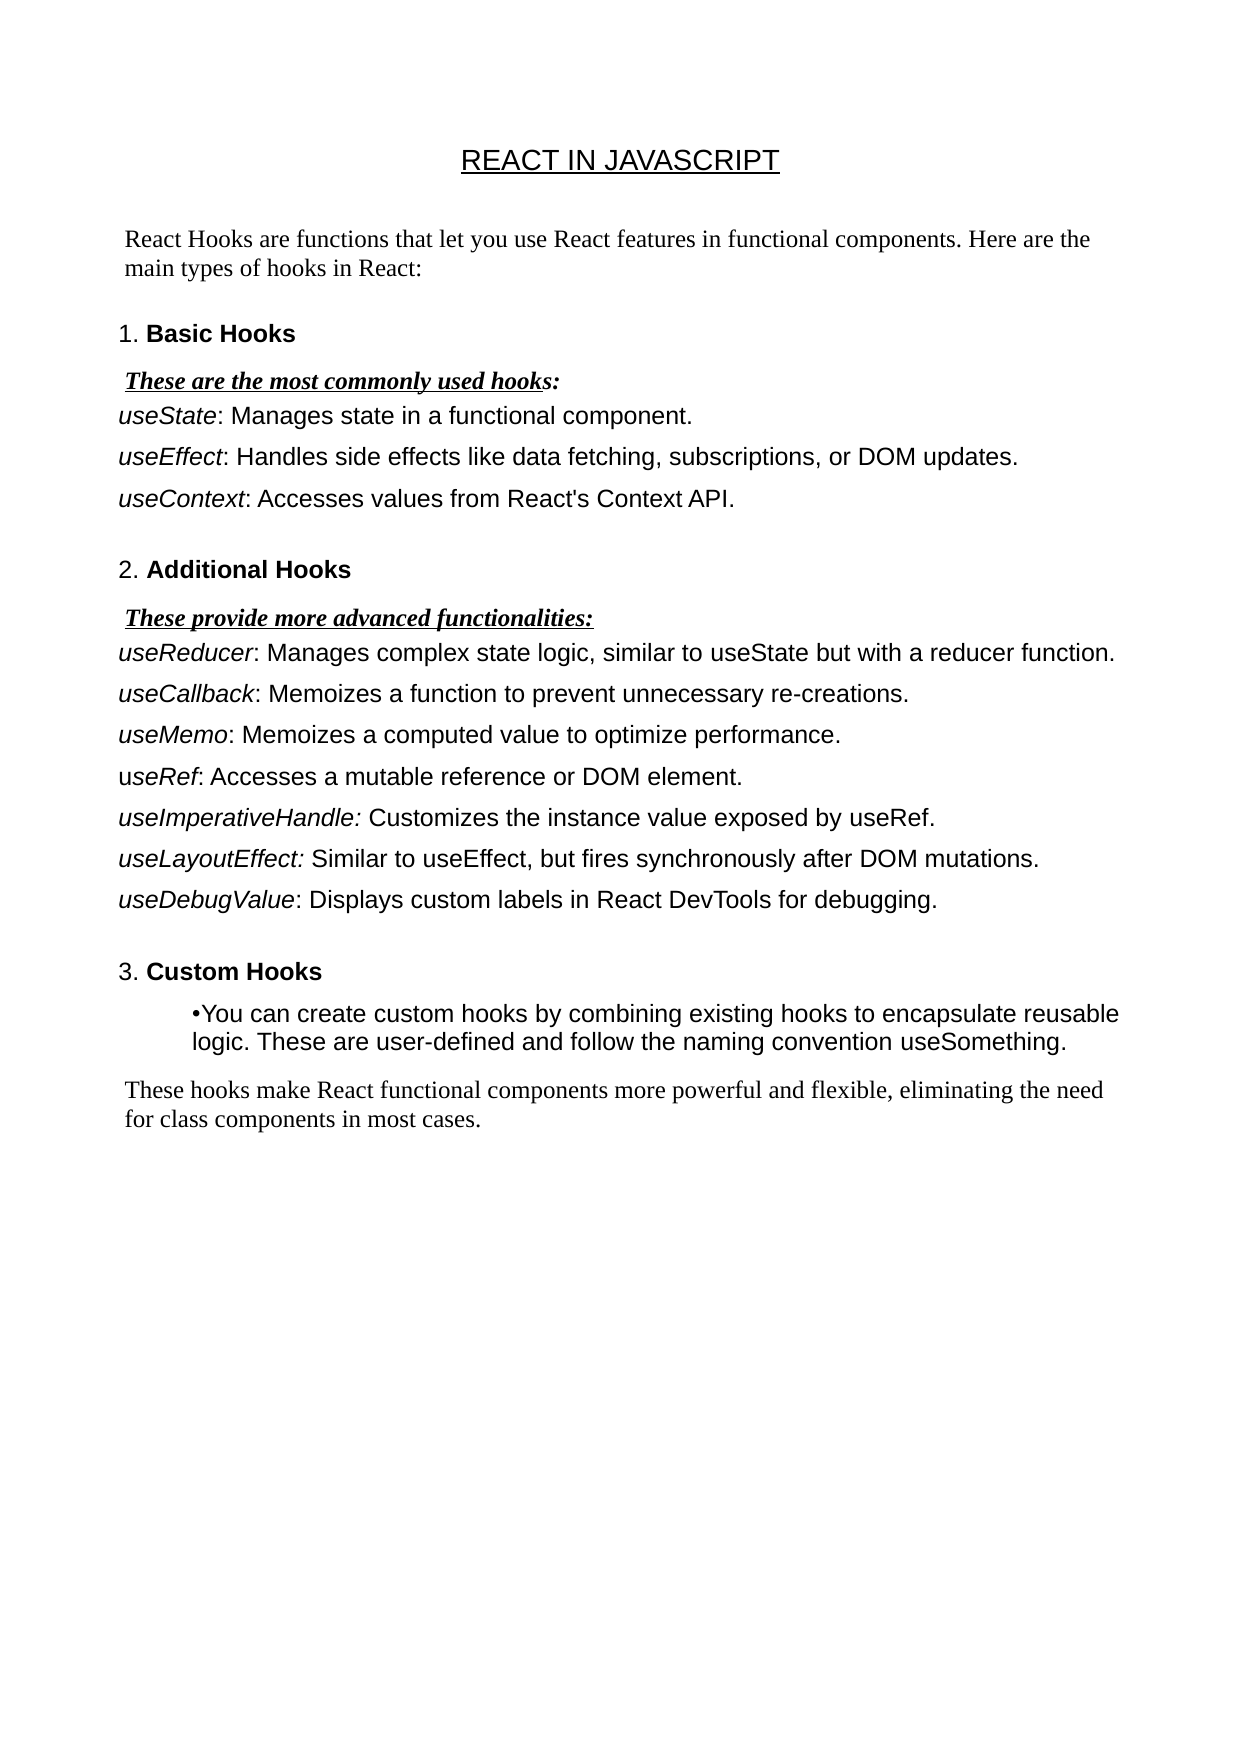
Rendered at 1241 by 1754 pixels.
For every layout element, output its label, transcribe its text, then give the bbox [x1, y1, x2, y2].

text useLayoutEffect: Similar to useEffect, but fires synchronously after DOM mutations. [118, 844, 1122, 873]
text These provide more advanced functionalities: [124, 603, 1116, 632]
text These are the most commonly used hooks: [124, 366, 1116, 395]
text These hooks make React functional components more powerful and flexible, eliminating the need for class components in most cases. [124, 1075, 1116, 1132]
text useReducer: Manages complex state logic, similar to useState but with a reducer function. [118, 638, 1122, 667]
subtitle REACT IN JAVASCRIPT [118, 143, 1122, 177]
text useDebugValue: Displays custom labels in React DevTools for debugging. [118, 885, 1122, 914]
list You can create custom hooks by combining existing hooks to encapsulate reusable logic. These are user-defined and follow the naming convention useSomething. [118, 998, 1122, 1056]
text React Hooks are functions that let you use React features in functional components. Here are the main types of hooks in React: [124, 224, 1116, 282]
text useImperativeHandle: Customizes the instance value exposed by useRef. [118, 803, 1122, 832]
text useRef: Accesses a mutable reference or DOM element. [118, 762, 1122, 790]
text useState: Manages state in a functional component. [118, 401, 1122, 430]
text useContext: Accesses values from React's Context API. [118, 483, 1122, 512]
text useMemo: Memoizes a computed value to optimize performance. [118, 720, 1122, 749]
text useCallback: Memoizes a function to prevent unnecessary re-creations. [118, 679, 1122, 708]
subtitle 2. Additional Hooks [118, 550, 1122, 584]
subtitle 1. Basic Hooks [118, 313, 1122, 347]
subtitle 3. Custom Hooks [118, 952, 1122, 986]
text useEffect: Handles side effects like data fetching, subscriptions, or DOM updates. [118, 442, 1122, 471]
